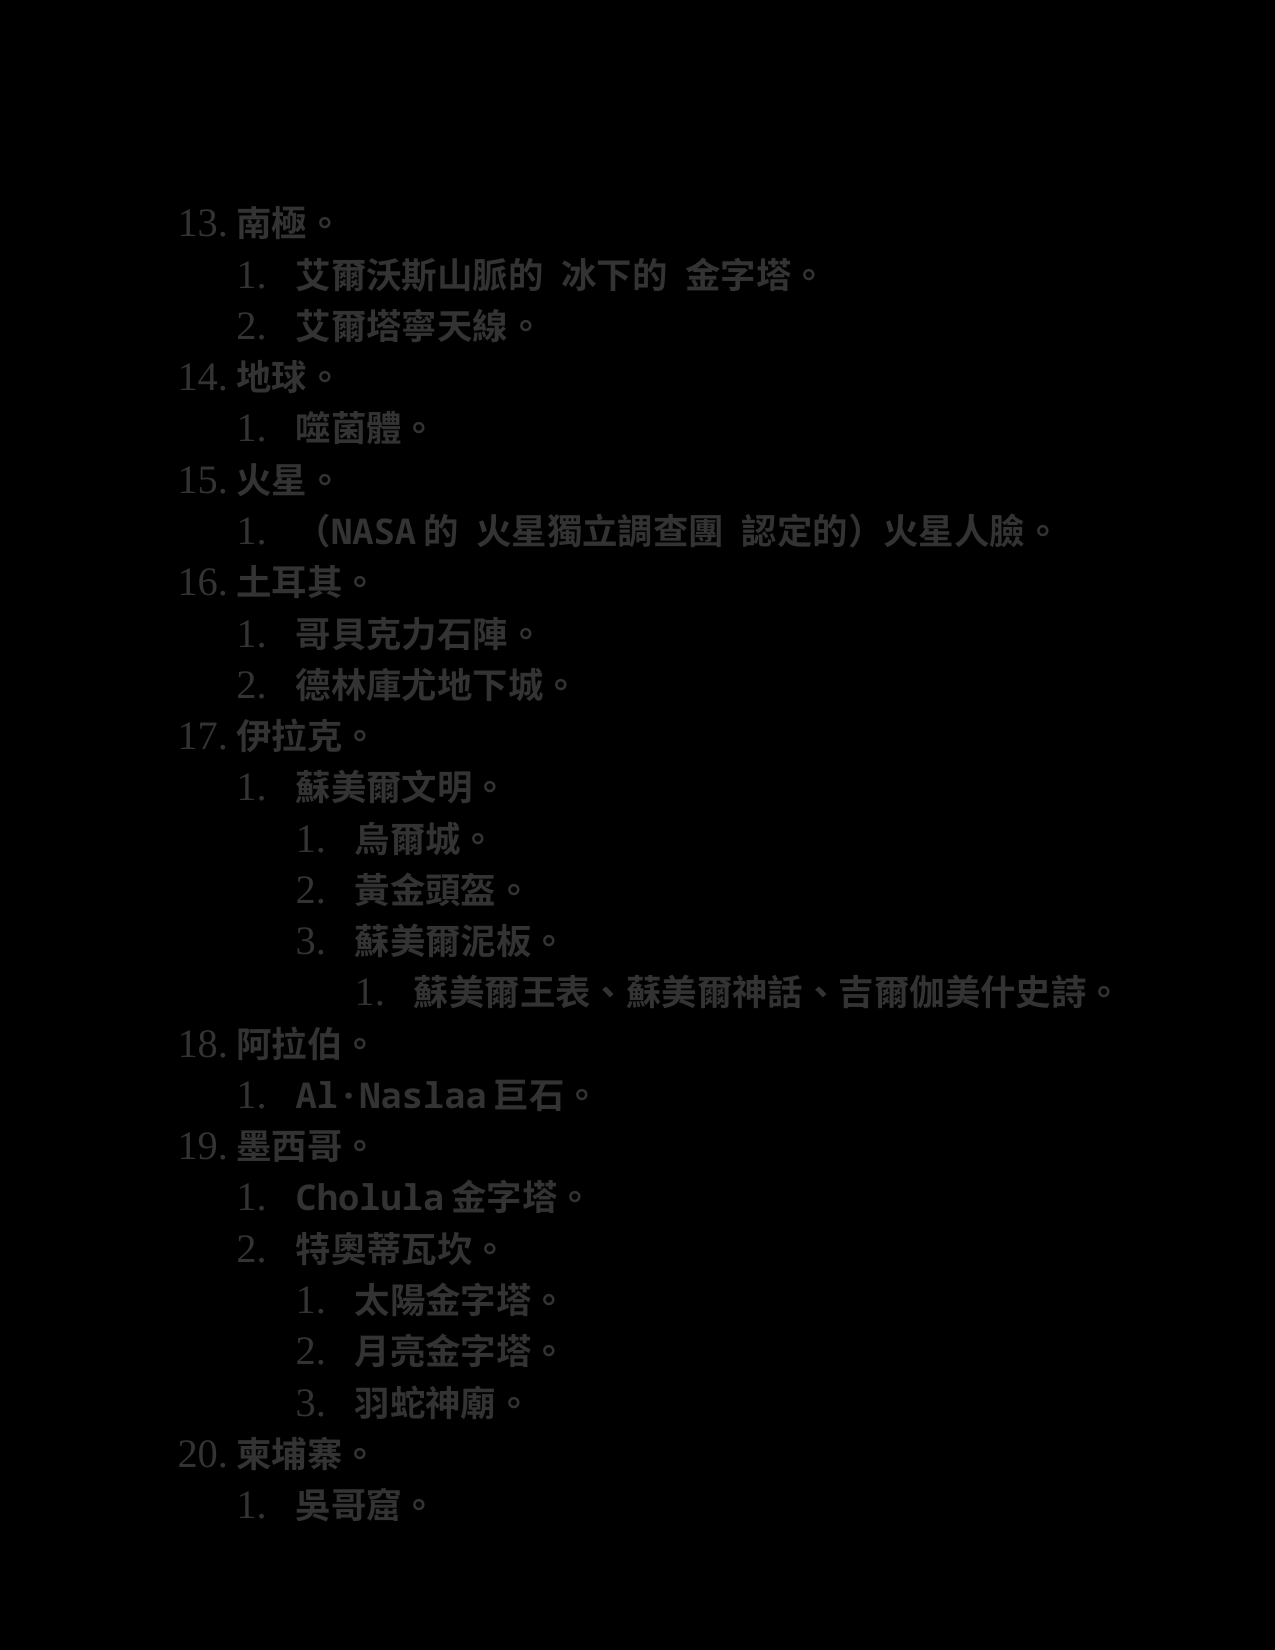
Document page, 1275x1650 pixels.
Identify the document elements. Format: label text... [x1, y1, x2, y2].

list 艾爾沃斯山脈的 冰下的 金字塔。 [236, 247, 1157, 298]
list 伊拉克。 [177, 708, 1157, 760]
list （NASA的 火星獨立調查團 認定的）火星人臉。 [236, 503, 1157, 555]
list 噬菌體。 [236, 401, 1157, 452]
list 德林庫尤地下城。 [236, 657, 1157, 708]
list 太陽金字塔。 [295, 1272, 1157, 1324]
list 黃金頭盔。 [295, 862, 1157, 913]
list 南極。 [177, 196, 1157, 247]
list 蘇美爾王表、蘇美爾神話、吉爾伽美什史詩。 [354, 965, 1157, 1016]
list 阿拉伯。 [177, 1016, 1157, 1067]
list 吳哥窟。 [236, 1477, 1157, 1529]
list 土耳其。 [177, 555, 1157, 606]
list 地球。 [177, 349, 1157, 401]
list 哥貝克力石陣。 [236, 606, 1157, 657]
list 艾爾塔寧天線。 [236, 298, 1157, 349]
list 蘇美爾泥板。 [295, 913, 1157, 965]
list 墨西哥。 [177, 1118, 1157, 1170]
list 柬埔寨。 [177, 1426, 1157, 1477]
list 特奧蒂瓦坎。 [236, 1221, 1157, 1272]
list 烏爾城。 [295, 811, 1157, 862]
list 蘇美爾文明。 [236, 760, 1157, 811]
list 羽蛇神廟。 [295, 1375, 1157, 1426]
list 火星。 [177, 452, 1157, 503]
list Cholula金字塔。 [236, 1170, 1157, 1221]
list 月亮金字塔。 [295, 1324, 1157, 1375]
list Al·Naslaa巨石。 [236, 1067, 1157, 1118]
